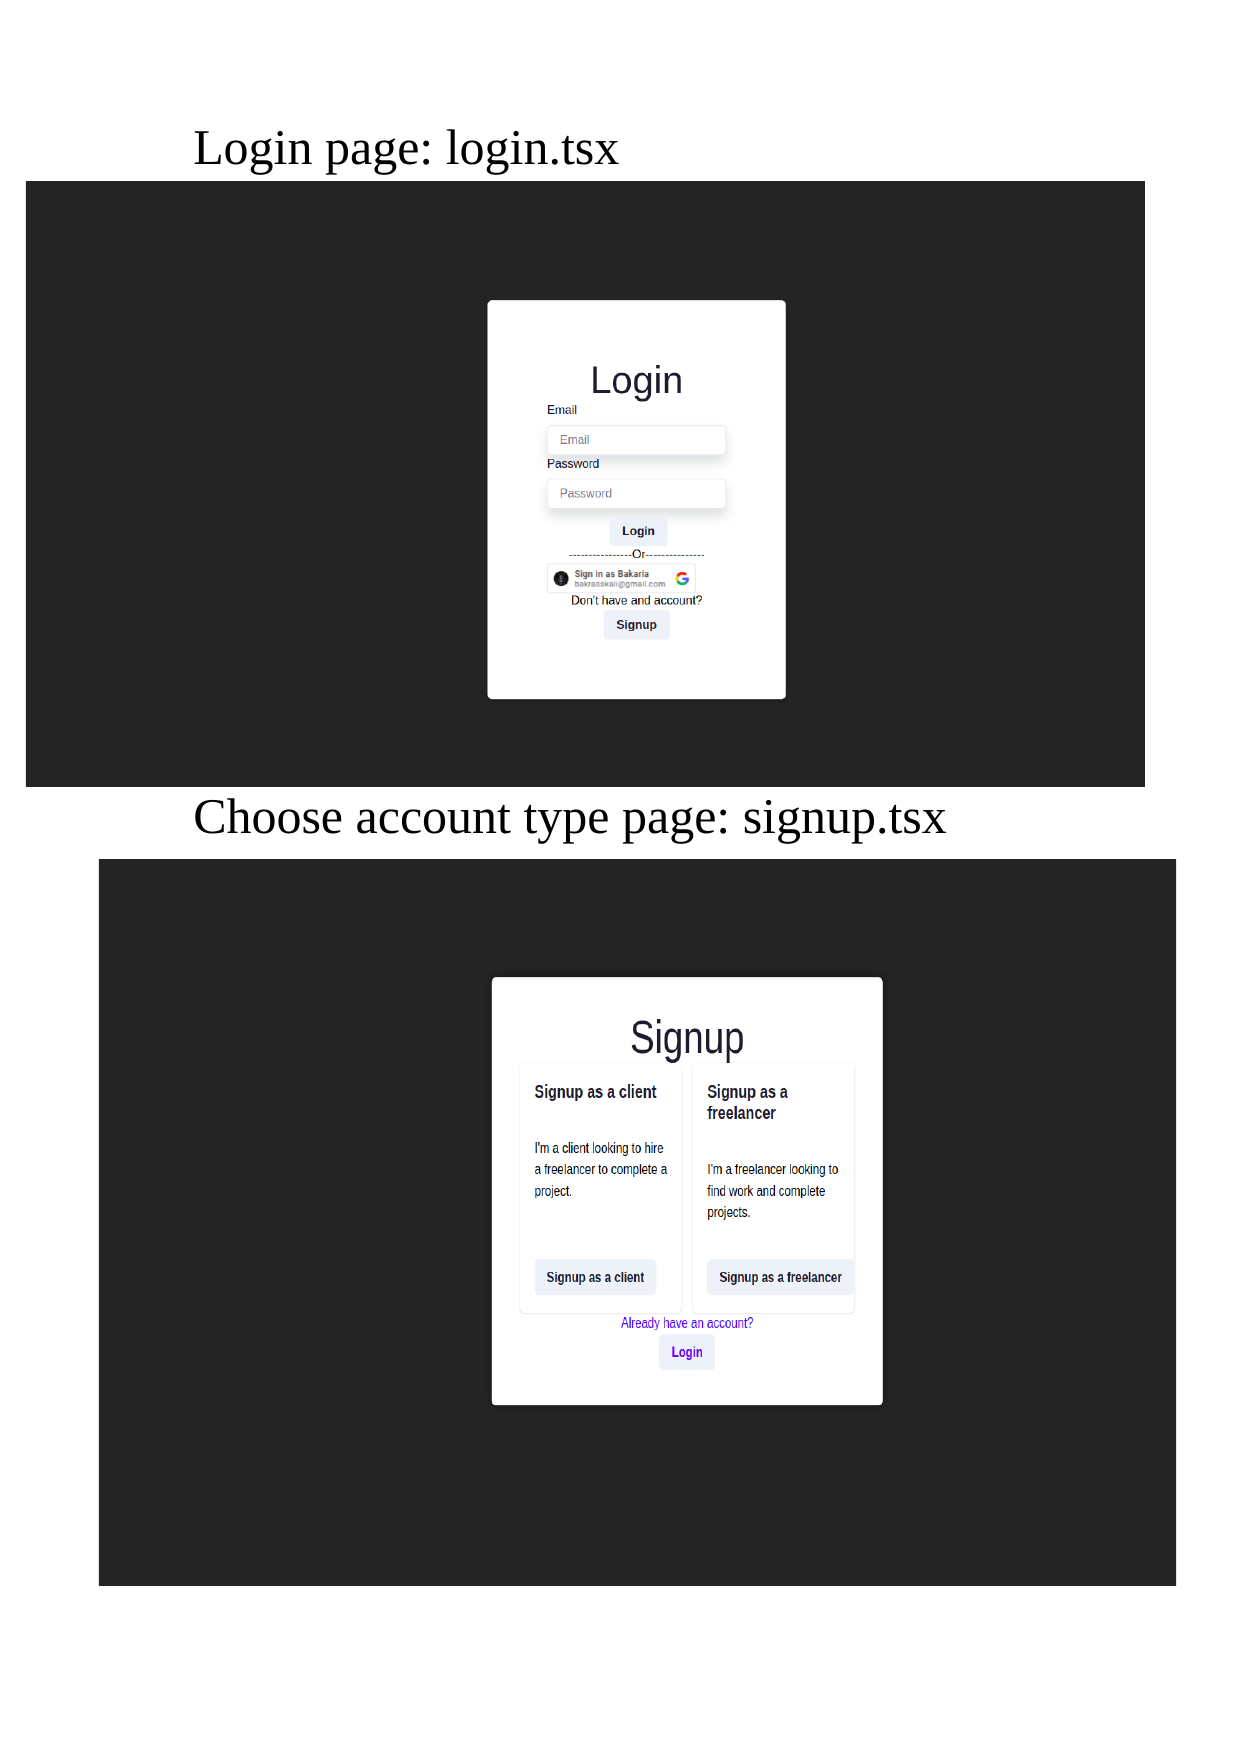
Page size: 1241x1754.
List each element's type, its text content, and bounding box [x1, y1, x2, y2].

picture [25, 181, 1145, 787]
list [156, 176, 1122, 181]
list Choose account type page: signup.tsx [156, 787, 1122, 844]
list Login page: login.tsx [156, 118, 1122, 176]
picture [98, 859, 1177, 1586]
